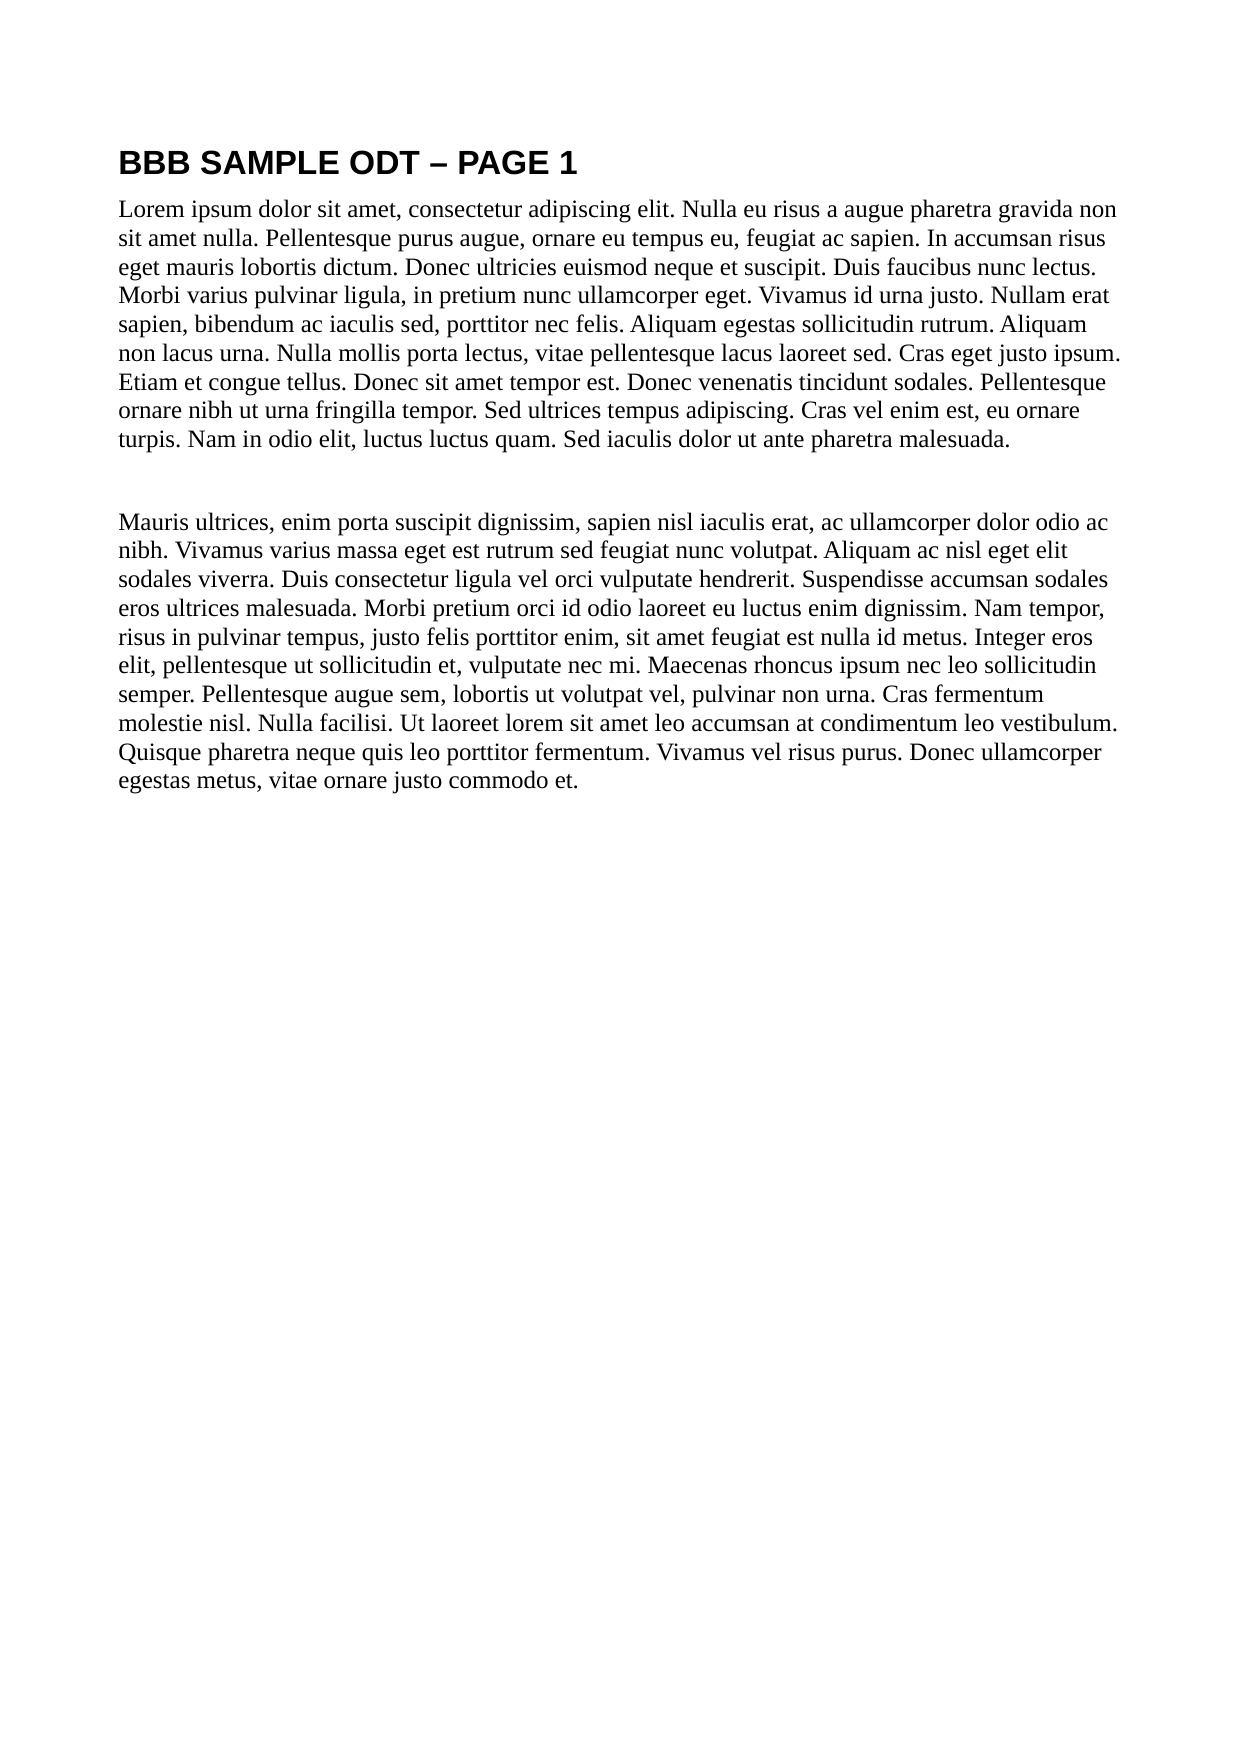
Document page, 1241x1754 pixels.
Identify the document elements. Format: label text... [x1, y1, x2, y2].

text Lorem ipsum dolor sit amet, consectetur adipiscing elit. Nulla eu risus a augue pharetra gravida non sit amet nulla. Pellentesque purus augue, ornare eu tempus eu, feugiat ac sapien. In accumsan risus eget mauris lobortis dictum. Donec ultricies euismod neque et suscipit. Duis faucibus nunc lectus. Morbi varius pulvinar ligula, in pretium nunc ullamcorper eget. Vivamus id urna justo. Nullam erat sapien, bibendum ac iaculis sed, porttitor nec felis. Aliquam egestas sollicitudin rutrum. Aliquam non lacus urna. Nulla mollis porta lectus, vitae pellentesque lacus laoreet sed. Cras eget justo ipsum. Etiam et congue tellus. Donec sit amet tempor est. Donec venenatis tincidunt sodales. Pellentesque ornare nibh ut urna fringilla tempor. Sed ultrices tempus adipiscing. Cras vel enim est, eu ornare turpis. Nam in odio elit, luctus luctus quam. Sed iaculis dolor ut ante pharetra malesuada. [118, 194, 1122, 453]
text Mauris ultrices, enim porta suscipit dignissim, sapien nisl iaculis erat, ac ullamcorper dolor odio ac nibh. Vivamus varius massa eget est rutrum sed feugiat nunc volutpat. Aliquam ac nisl eget elit sodales viverra. Duis consectetur ligula vel orci vulputate hendrerit. Suspendisse accumsan sodales eros ultrices malesuada. Morbi pretium orci id odio laoreet eu luctus enim dignissim. Nam tempor, risus in pulvinar tempus, justo felis porttitor enim, sit amet feugiat est nulla id metus. Integer eros elit, pellentesque ut sollicitudin et, vulputate nec mi. Maecenas rhoncus ipsum nec leo sollicitudin semper. Pellentesque augue sem, lobortis ut volutpat vel, pulvinar non urna. Cras fermentum molestie nisl. Nulla facilisi. Ut laoreet lorem sit amet leo accumsan at condimentum leo vestibulum. Quisque pharetra neque quis leo porttitor fermentum. Vivamus vel risus purus. Donec ullamcorper egestas metus, vitae ornare justo commodo et. [118, 507, 1122, 794]
subtitle BBB SAMPLE ODT – PAGE 1 [118, 143, 1122, 182]
